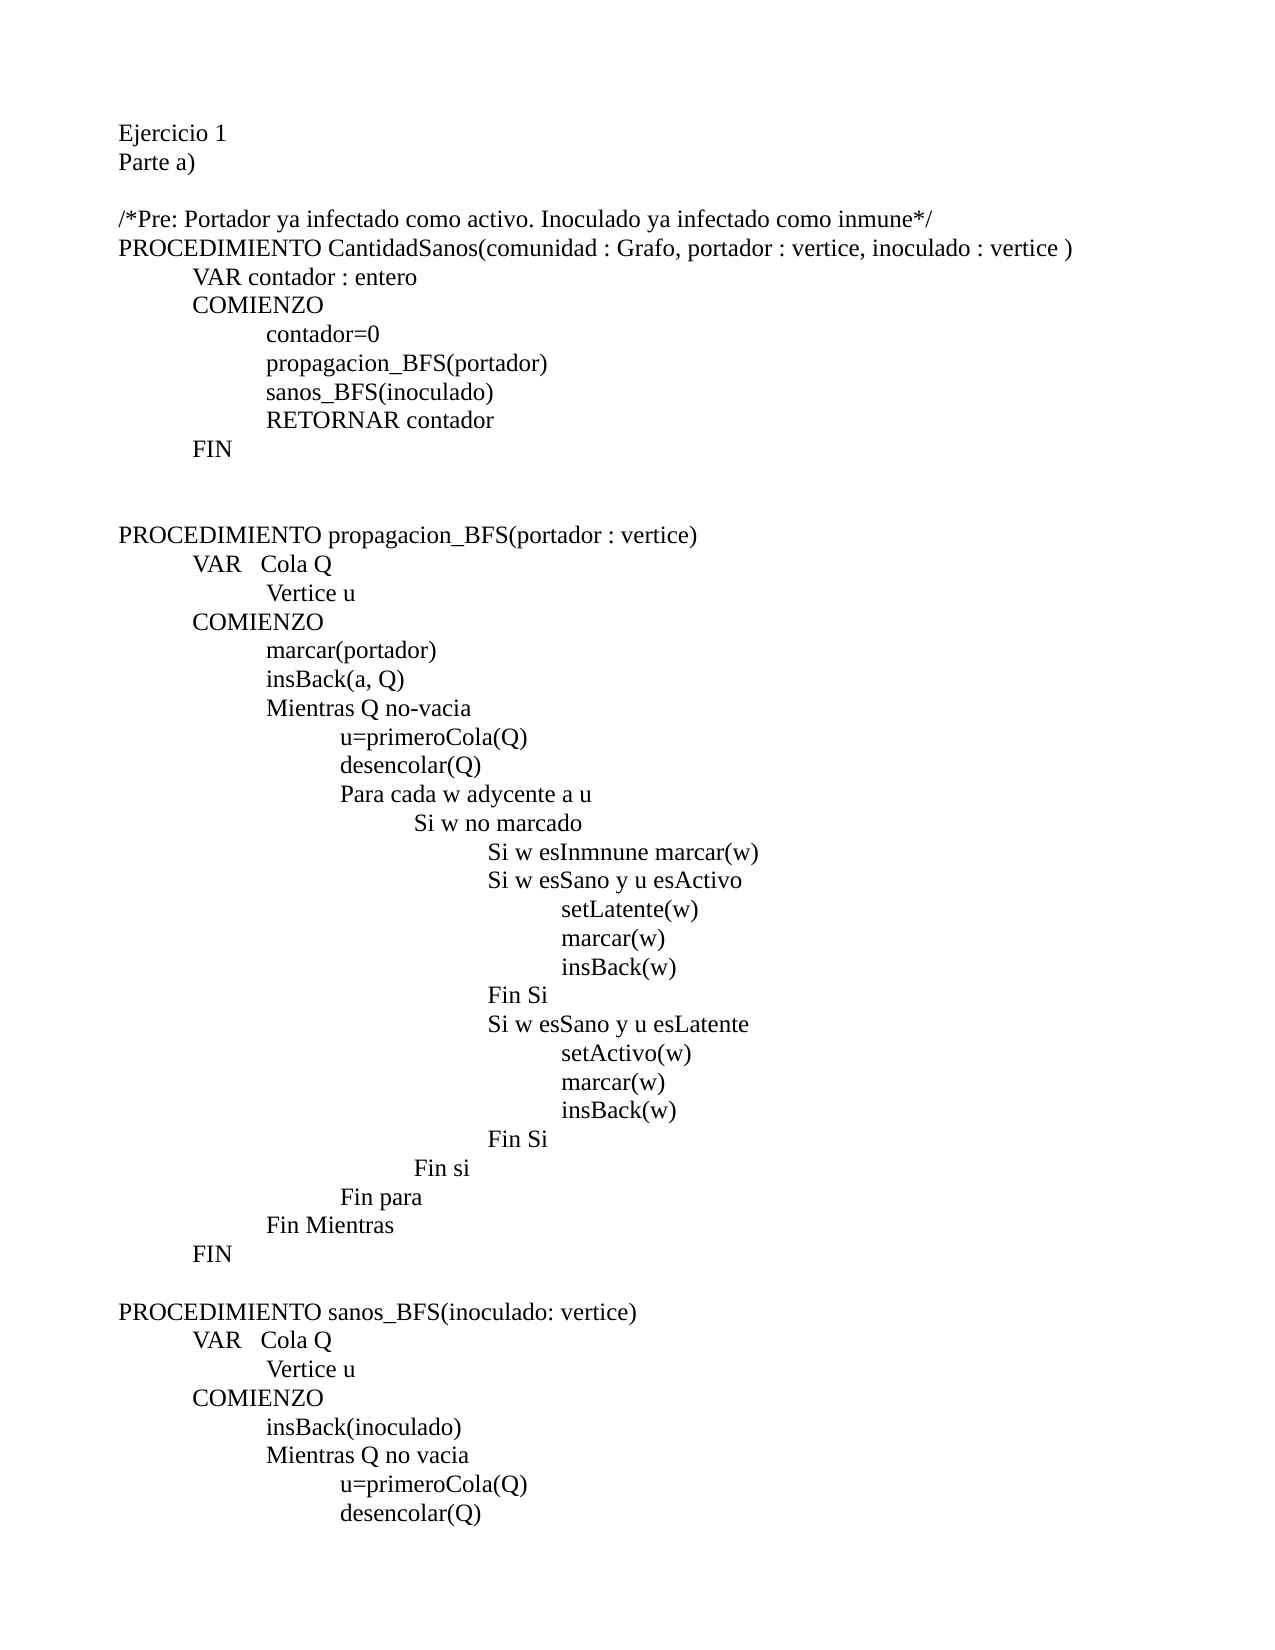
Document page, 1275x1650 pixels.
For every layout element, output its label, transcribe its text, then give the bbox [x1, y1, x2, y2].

text VAR contador : entero [118, 262, 1157, 291]
text Fin Si [118, 1124, 1157, 1153]
text u=primeroCola(Q) [118, 1469, 1157, 1498]
text Si w esSano y u esLatente [118, 1009, 1157, 1038]
text Si w esSano y u esActivo [118, 866, 1157, 894]
text Fin Mientras [118, 1211, 1157, 1239]
text PROCEDIMIENTO propagacion_BFS(portador : vertice) [118, 521, 1157, 549]
text COMIENZO [118, 291, 1157, 319]
text VAR Cola Q [118, 1326, 1157, 1354]
text PROCEDIMIENTO sanos_BFS(inoculado: vertice) [118, 1297, 1157, 1326]
text insBack(a, Q) [118, 664, 1157, 693]
text Parte a) [118, 147, 1157, 176]
text marcar(w) [118, 923, 1157, 952]
text insBack(w) [118, 1096, 1157, 1124]
text /*Pre: Portador ya infectado como activo. Inoculado ya infectado como inmune*/ [118, 204, 1157, 233]
text contador=0 [118, 319, 1157, 348]
text desencolar(Q) [118, 751, 1157, 779]
text setActivo(w) [118, 1038, 1157, 1067]
text Si w esInmnune marcar(w) [118, 837, 1157, 866]
text Fin para [118, 1182, 1157, 1211]
text FIN [118, 1239, 1157, 1268]
text Fin si [118, 1153, 1157, 1182]
text Fin Si [118, 981, 1157, 1009]
text insBack(w) [118, 952, 1157, 981]
text u=primeroCola(Q) [118, 722, 1157, 751]
text Si w no marcado [118, 808, 1157, 837]
text PROCEDIMIENTO CantidadSanos(comunidad : Grafo, portador : vertice, inoculado : vertice ) [118, 233, 1157, 262]
text VAR Cola Q [118, 549, 1157, 578]
text Ejercicio 1 [118, 118, 1157, 147]
text insBack(inoculado) [118, 1412, 1157, 1441]
text marcar(portador) [118, 636, 1157, 664]
text FIN [118, 434, 1157, 463]
text Mientras Q no vacia [118, 1441, 1157, 1469]
text setLatente(w) [118, 894, 1157, 923]
text Vertice u [118, 1354, 1157, 1383]
text COMIENZO [118, 1383, 1157, 1412]
text COMIENZO [118, 607, 1157, 636]
text marcar(w) [118, 1067, 1157, 1096]
text sanos_BFS(inoculado) [118, 377, 1157, 406]
text Para cada w adycente a u [118, 779, 1157, 808]
text desencolar(Q) [118, 1498, 1157, 1527]
text Vertice u [118, 578, 1157, 607]
text propagacion_BFS(portador) [118, 348, 1157, 377]
text RETORNAR contador [118, 406, 1157, 434]
text Mientras Q no-vacia [118, 693, 1157, 722]
